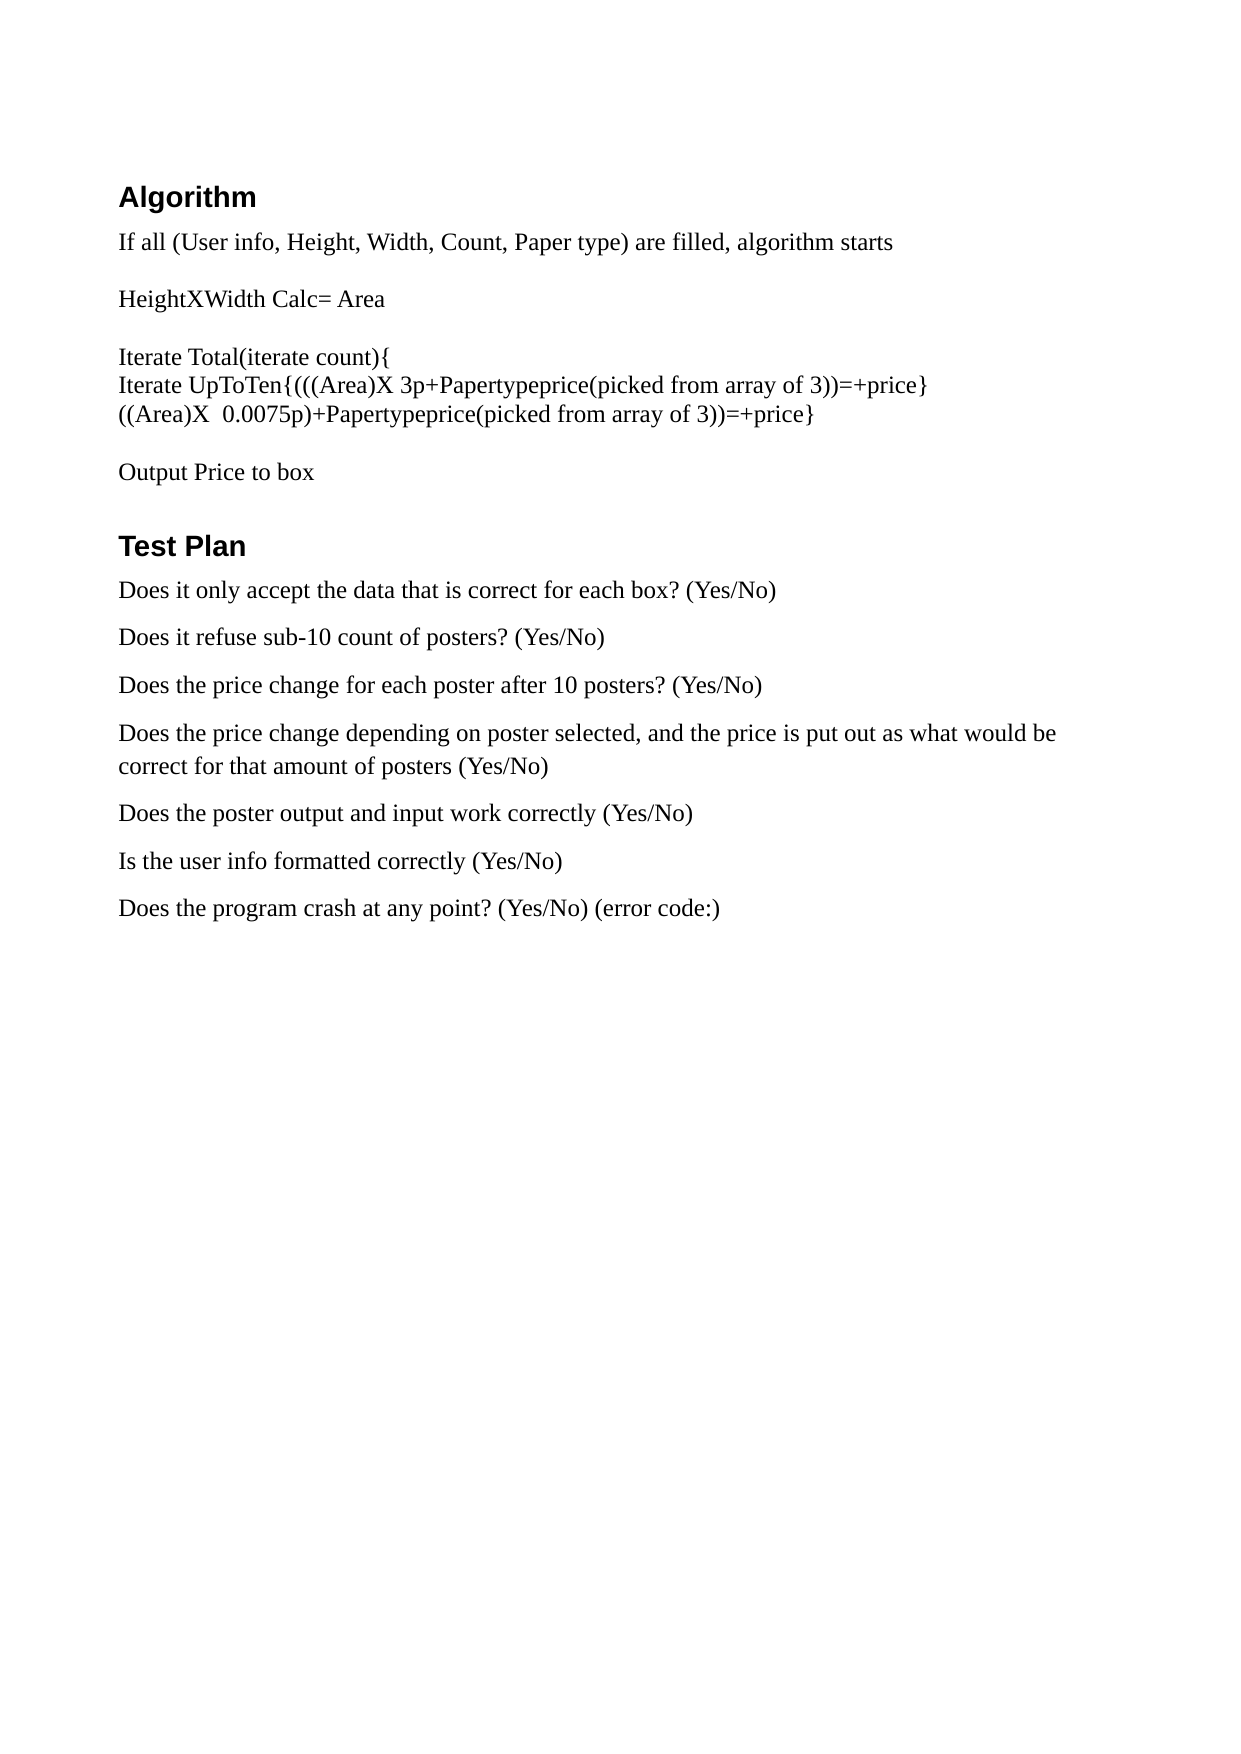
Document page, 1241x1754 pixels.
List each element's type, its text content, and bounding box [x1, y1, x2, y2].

text Does the price change depending on poster selected, and the price is put out as what would be correct for that amount of posters (Yes/No) [118, 718, 1122, 779]
text Does it refuse sub-10 count of posters? (Yes/No) [118, 622, 1122, 651]
text HeightXWidth Calc= Area [118, 284, 1122, 313]
text Output Price to box [118, 457, 1122, 485]
text Iterate Total(iterate count){ [118, 342, 1122, 370]
subtitle Algorithm [118, 180, 1122, 214]
text Does the poster output and input work correctly (Yes/No) [118, 798, 1122, 827]
text Is the user info formatted correctly (Yes/No) [118, 846, 1122, 875]
text ((Area)X 0.0075p)+Papertypeprice(picked from array of 3))=+price} [118, 399, 1122, 428]
text Does it only accept the data that is correct for each box? (Yes/No) [118, 575, 1122, 604]
subtitle Test Plan [118, 529, 1122, 562]
text Iterate UpToTen{(((Area)X 3p+Papertypeprice(picked from array of 3))=+price} [118, 370, 1122, 399]
text Does the program crash at any point? (Yes/No) (error code:) [118, 893, 1122, 922]
text If all (User info, Height, Width, Count, Paper type) are filled, algorithm starts [118, 227, 1122, 255]
text Does the price change for each poster after 10 posters? (Yes/No) [118, 670, 1122, 699]
